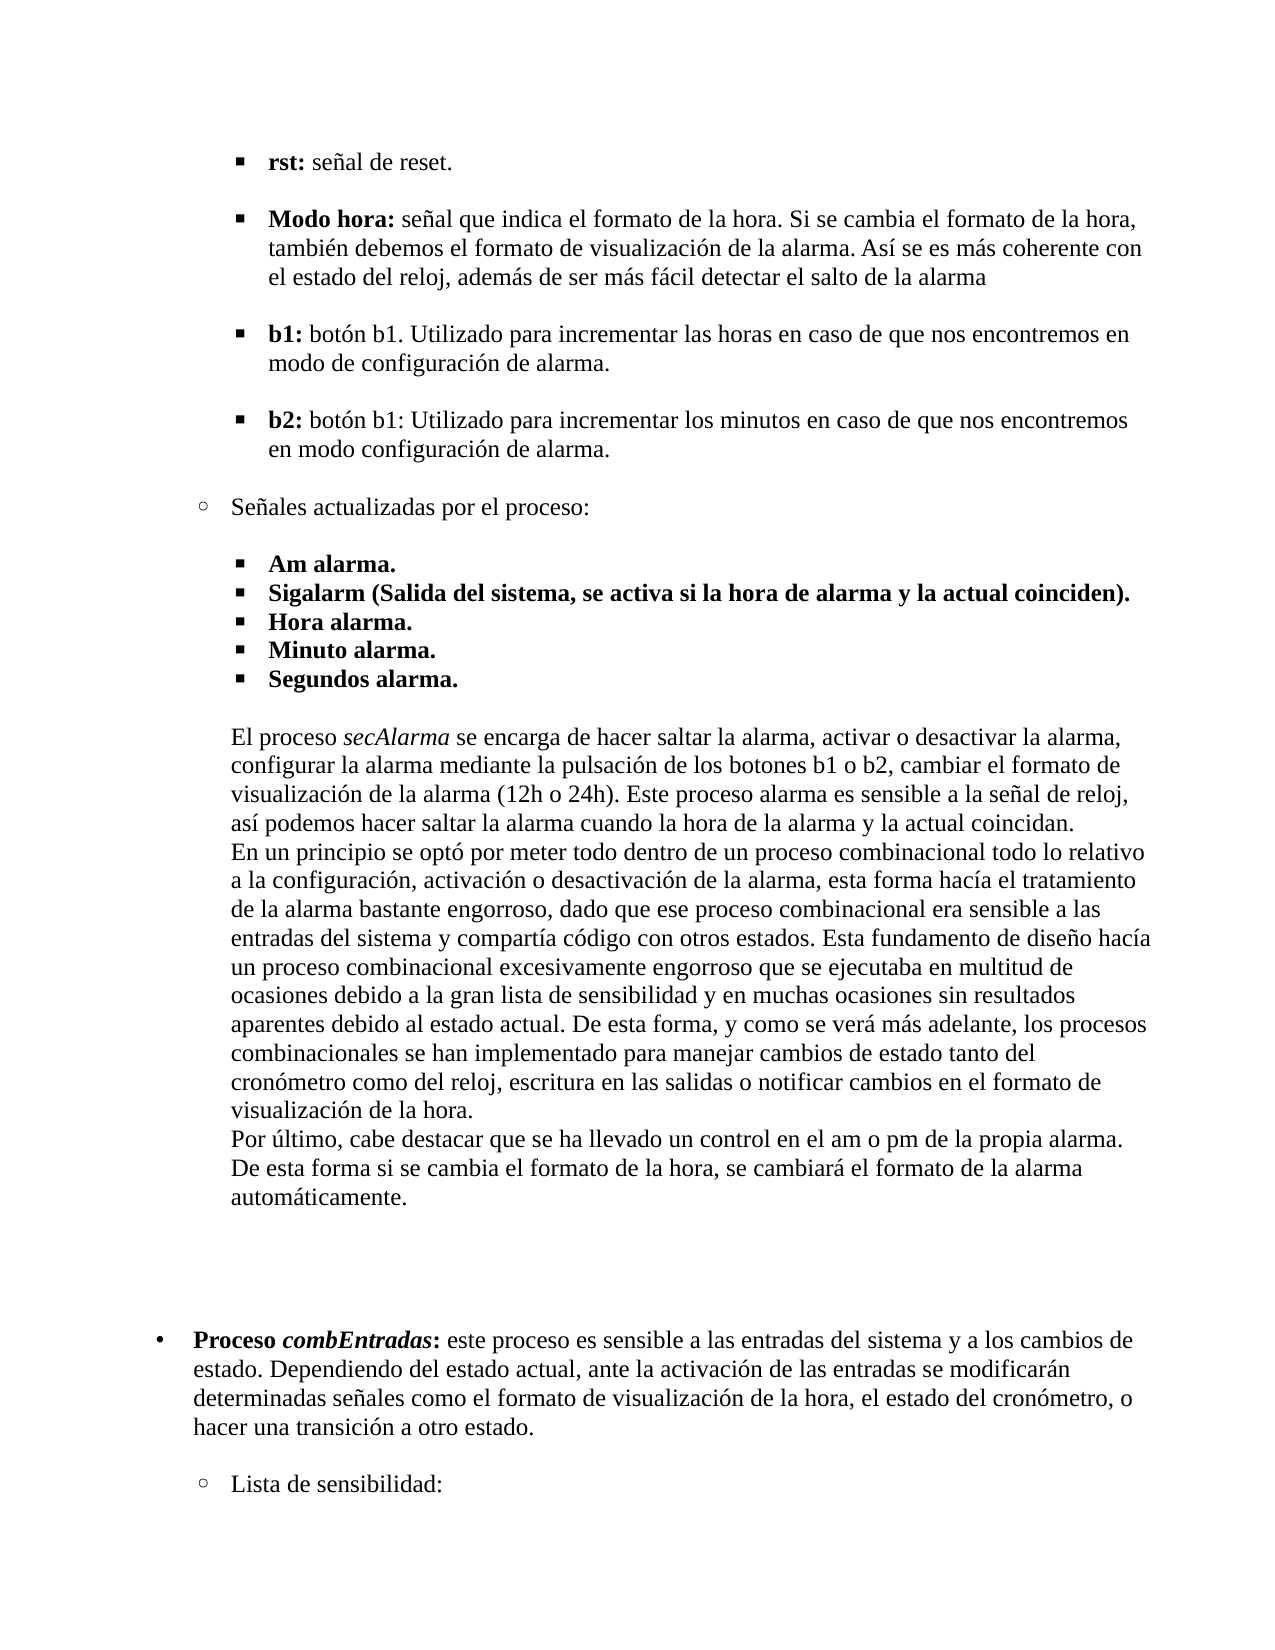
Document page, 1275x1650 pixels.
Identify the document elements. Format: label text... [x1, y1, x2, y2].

list b1: botón b1. Utilizado para incrementar las horas en caso de que nos encontremos en modo de configuración de alarma. [231, 319, 1157, 377]
list Hora alarma. [231, 607, 1157, 636]
list Am alarma. [231, 549, 1157, 578]
list Proceso combEntradas: este proceso es sensible a las entradas del sistema y a los cambios de estado. Dependiendo del estado actual, ante la activación de las entradas se modificarán determinadas señales como el formato de visualización de la hora, el estado del cronómetro, o hacer una transición a otro estado. [156, 1326, 1157, 1441]
list Por último, cabe destacar que se ha llevado un control en el am o pm de la propia alarma. De esta forma si se cambia el formato de la hora, se cambiará el formato de la alarma automáticamente. [193, 1124, 1157, 1211]
list El proceso secAlarma se encarga de hacer saltar la alarma, activar o desactivar la alarma, configurar la alarma mediante la pulsación de los botones b1 o b2, cambiar el formato de visualización de la alarma (12h o 24h). Este proceso alarma es sensible a la señal de reloj, así podemos hacer saltar la alarma cuando la hora de la alarma y la actual coincidan. [193, 722, 1157, 837]
list En un principio se optó por meter todo dentro de un proceso combinacional todo lo relativo a la configuración, activación o desactivación de la alarma, esta forma hacía el tratamiento de la alarma bastante engorroso, dado que ese proceso combinacional era sensible a las entradas del sistema y compartía código con otros estados. Esta fundamento de diseño hacía un proceso combinacional excesivamente engorroso que se ejecutaba en multitud de ocasiones debido a la gran lista de sensibilidad y en muchas ocasiones sin resultados aparentes debido al estado actual. De esta forma, y como se verá más adelante, los procesos combinacionales se han implementado para manejar cambios de estado tanto del cronómetro como del reloj, escritura en las salidas o notificar cambios en el formato de visualización de la hora. [193, 837, 1157, 1124]
list Lista de sensibilidad: [193, 1469, 1157, 1498]
list Segundos alarma. [231, 664, 1157, 693]
list Señales actualizadas por el proceso: [193, 492, 1157, 521]
list rst: señal de reset. [231, 147, 1157, 176]
list b2: botón b1: Utilizado para incrementar los minutos en caso de que nos encontremos en modo configuración de alarma. [231, 406, 1157, 463]
list Modo hora: señal que indica el formato de la hora. Si se cambia el formato de la hora, también debemos el formato de visualización de la alarma. Así se es más coherente con el estado del reloj, además de ser más fácil detectar el salto de la alarma [231, 204, 1157, 291]
list Sigalarm (Salida del sistema, se activa si la hora de alarma y la actual coinciden). [231, 578, 1157, 607]
list Minuto alarma. [231, 636, 1157, 664]
